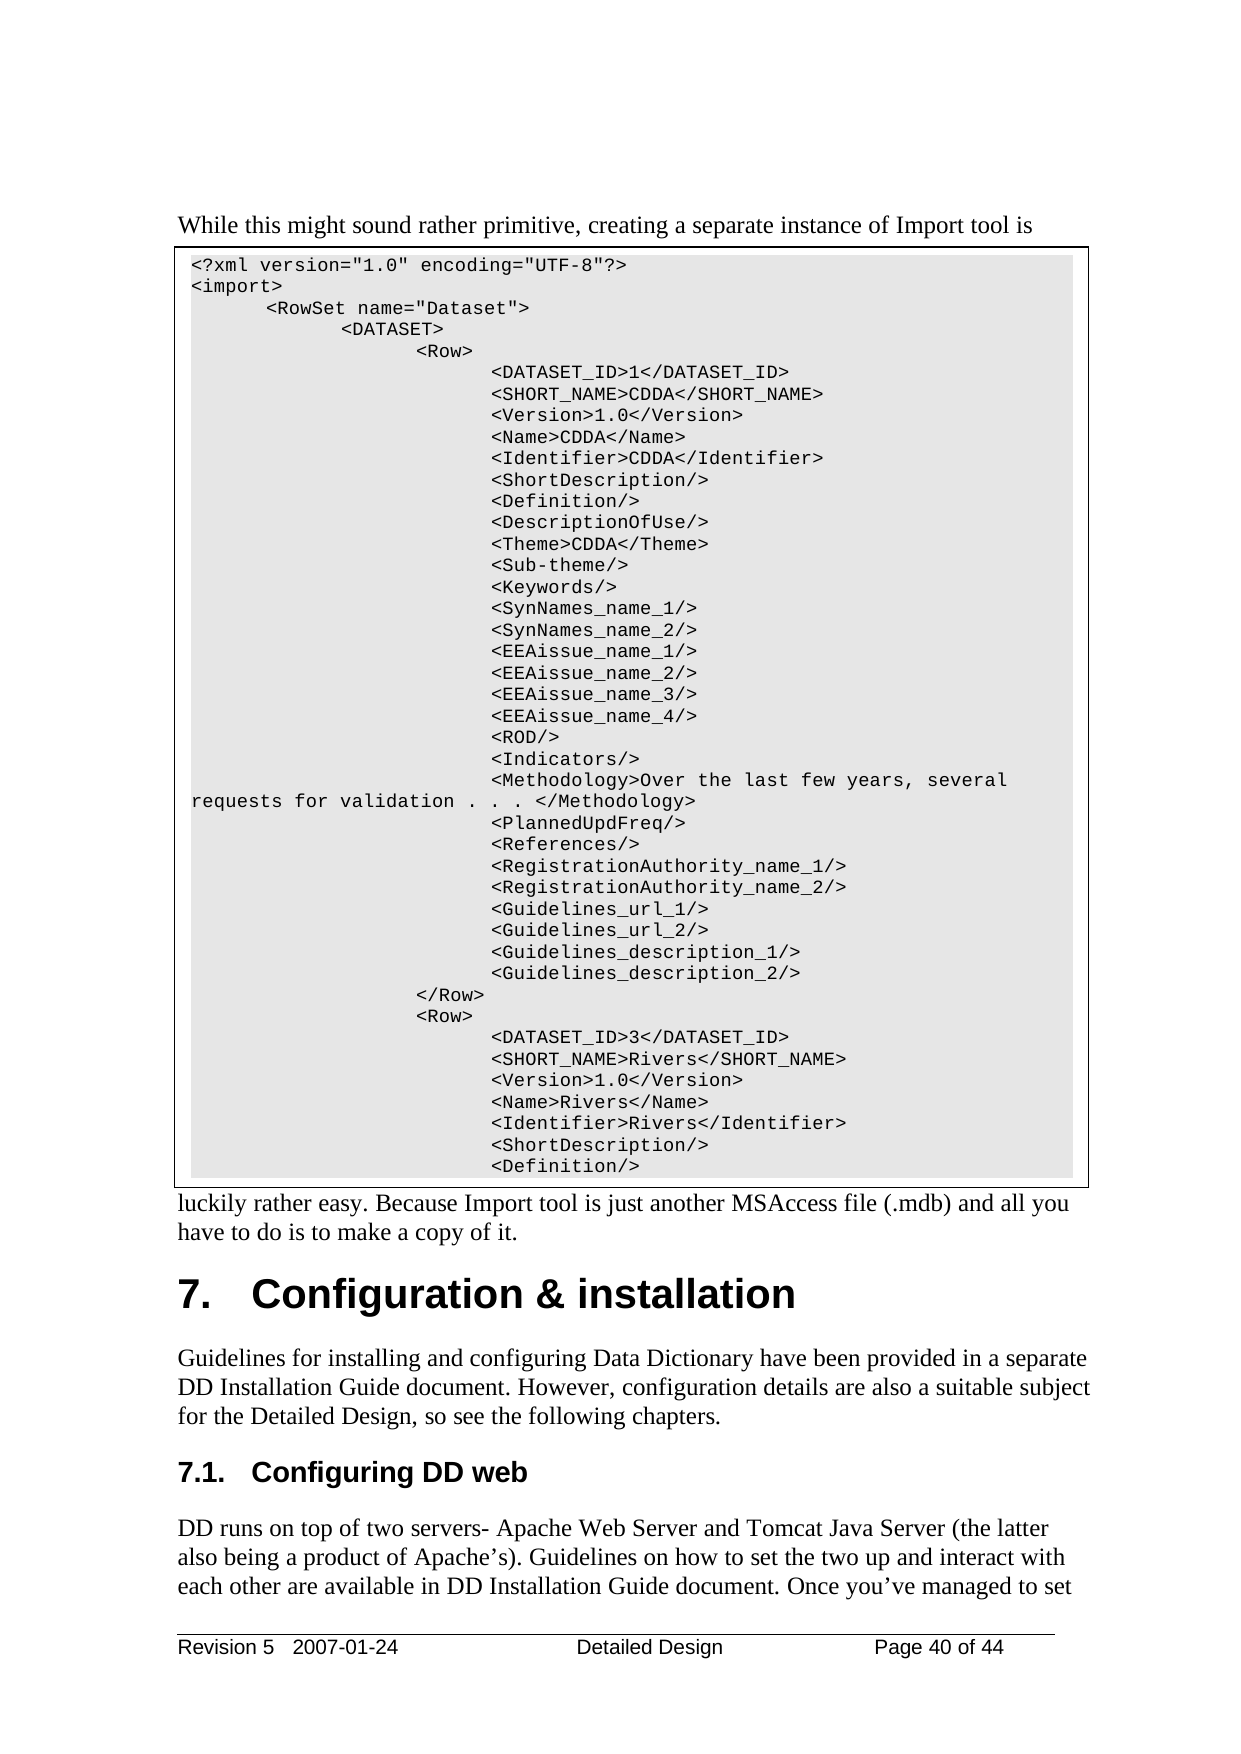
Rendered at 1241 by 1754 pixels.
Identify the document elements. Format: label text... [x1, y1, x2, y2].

list <Guidelines_url_2/> [191, 921, 1073, 942]
list <ROD/> [191, 727, 1073, 749]
list <Name>CDDA</Name> [191, 427, 1073, 448]
list <References/> [191, 835, 1073, 856]
list <Identifier>Rivers</Identifier> [191, 1114, 1073, 1135]
text While this might sound rather primitive, creating a separate instance of Import tool is luckily rather easy. Because Import tool is just another MSAccess file (.mdb) and all you have to do is to make a copy of it. [177, 210, 1092, 1246]
list <RegistrationAuthority_name_2/> [191, 878, 1073, 899]
list <Guidelines_description_2/> [191, 963, 1073, 985]
list <Indicators/> [191, 749, 1073, 770]
list <Guidelines_url_1/> [191, 899, 1073, 921]
list <RegistrationAuthority_name_1/> [191, 856, 1073, 878]
list <EEAissue_name_4/> [191, 706, 1073, 727]
list <EEAissue_name_3/> [191, 684, 1073, 706]
list <RowSet name="Dataset"> [191, 298, 1073, 320]
subtitle Configuration & installation [177, 1270, 1092, 1318]
list <EEAissue_name_1/> [191, 642, 1073, 663]
list <PlannedUpdFreq/> [191, 813, 1073, 835]
list <Definition/> [191, 1157, 1073, 1178]
list <ShortDescription/> [191, 1135, 1073, 1157]
list <SHORT_NAME>Rivers</SHORT_NAME> [191, 1049, 1073, 1071]
list <Version>1.0</Version> [191, 406, 1073, 427]
list <DescriptionOfUse/> [191, 513, 1073, 534]
list <import> [191, 277, 1073, 298]
list <ShortDescription/> [191, 470, 1073, 491]
subtitle Configuring DD web [177, 1454, 1092, 1488]
list <DATASET_ID>3</DATASET_ID> [191, 1028, 1073, 1049]
list <EEAissue_name_2/> [191, 663, 1073, 684]
list <Name>Rivers</Name> [191, 1092, 1073, 1114]
list <Sub-theme/> [191, 556, 1073, 577]
list <Theme>CDDA</Theme> [191, 534, 1073, 556]
list <Keywords/> [191, 577, 1073, 599]
list <DATASET> [191, 320, 1073, 341]
list <DATASET_ID>1</DATASET_ID> [191, 363, 1073, 384]
text DD runs on top of two servers- Apache Web Server and Tomcat Java Server (the latter also being a product of Apache’s). Guidelines on how to set the two up and interact with each other are available in DD Installation Guide document. Once you’ve managed to set [177, 1513, 1092, 1600]
list <SynNames_name_2/> [191, 620, 1073, 642]
list <Row> [191, 1006, 1073, 1028]
list <Methodology>Over the last few years, several requests for validation . . . </Methodology> [191, 770, 1073, 813]
list <Guidelines_description_1/> [191, 942, 1073, 963]
list <Definition/> [191, 491, 1073, 513]
list <Version>1.0</Version> [191, 1071, 1073, 1092]
list </Row> [191, 985, 1073, 1006]
list <SHORT_NAME>CDDA</SHORT_NAME> [191, 384, 1073, 406]
list <Identifier>CDDA</Identifier> [191, 448, 1073, 470]
text Guidelines for installing and configuring Data Dictionary have been provided in a separate DD Installation Guide document. However, configuration details are also a suitable subject for the Detailed Design, so see the following chapters. [177, 1343, 1092, 1430]
list <?xml version="1.0" encoding="UTF-8"?> [191, 255, 1073, 277]
list <Row> [191, 341, 1073, 363]
list <SynNames_name_1/> [191, 599, 1073, 620]
